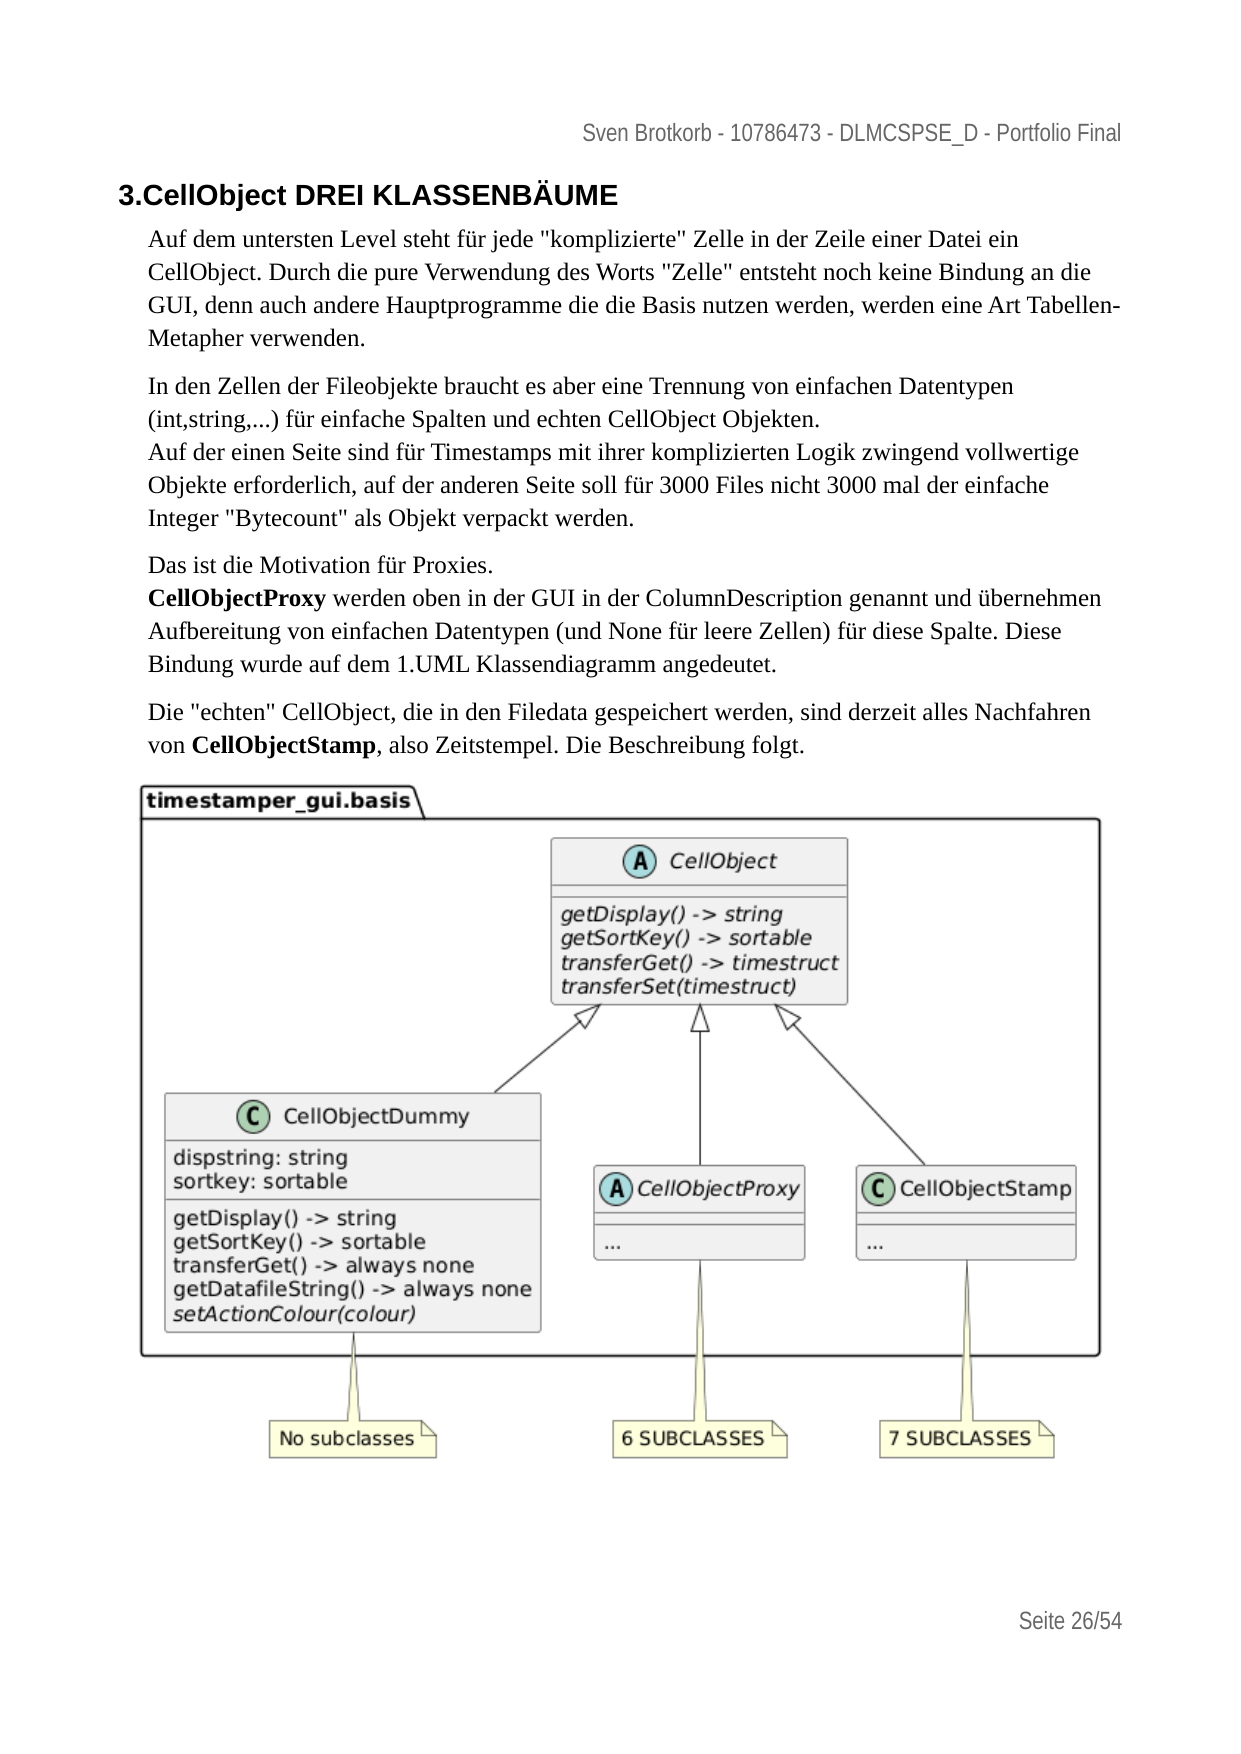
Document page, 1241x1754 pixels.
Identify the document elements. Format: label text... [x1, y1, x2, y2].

text In den Zellen der Fileobjekte braucht es aber eine Trennung von einfachen Datentypen (int,string,...) für einfache Spalten und echten CellObject Objekten. Auf der einen Seite sind für Timestamps mit ihrer komplizierten Logik zwingend vollwertige Objekte erforderlich, auf der anderen Seite soll für 3000 Files nicht 3000 mal der einfache Integer "Bytecount" als Objekt verpackt werden. [148, 371, 1122, 532]
text Das ist die Motivation für Proxies. CellObjectProxy werden oben in der GUI in der ColumnDescription genannt und übernehmen Aufbereitung von einfachen Datentypen (und None für leere Zellen) für diese Spalte. Diese Bindung wurde auf dem 1.UML Klassendiagramm angedeutet. [148, 550, 1122, 678]
text Auf dem untersten Level steht für jede "komplizierte" Zelle in der Zeile einer Datei ein CellObject. Durch die pure Verwendung des Worts "Zelle" entsteht noch keine Bindung an die GUI, denn auch andere Hauptprogramme die die Basis nutzen werden, werden eine Art Tabellen-Metapher verwenden. [148, 224, 1122, 352]
text Die "echten" CellObject, die in den Filedata gespeichert werden, sind derzeit alles Nachfahren von CellObjectStamp, also Zeitstempel. Die Beschreibung folgt. [148, 697, 1122, 759]
picture [132, 777, 1108, 1466]
subtitle 3.CellObject DREI KLASSENBÄUME [118, 178, 1122, 212]
